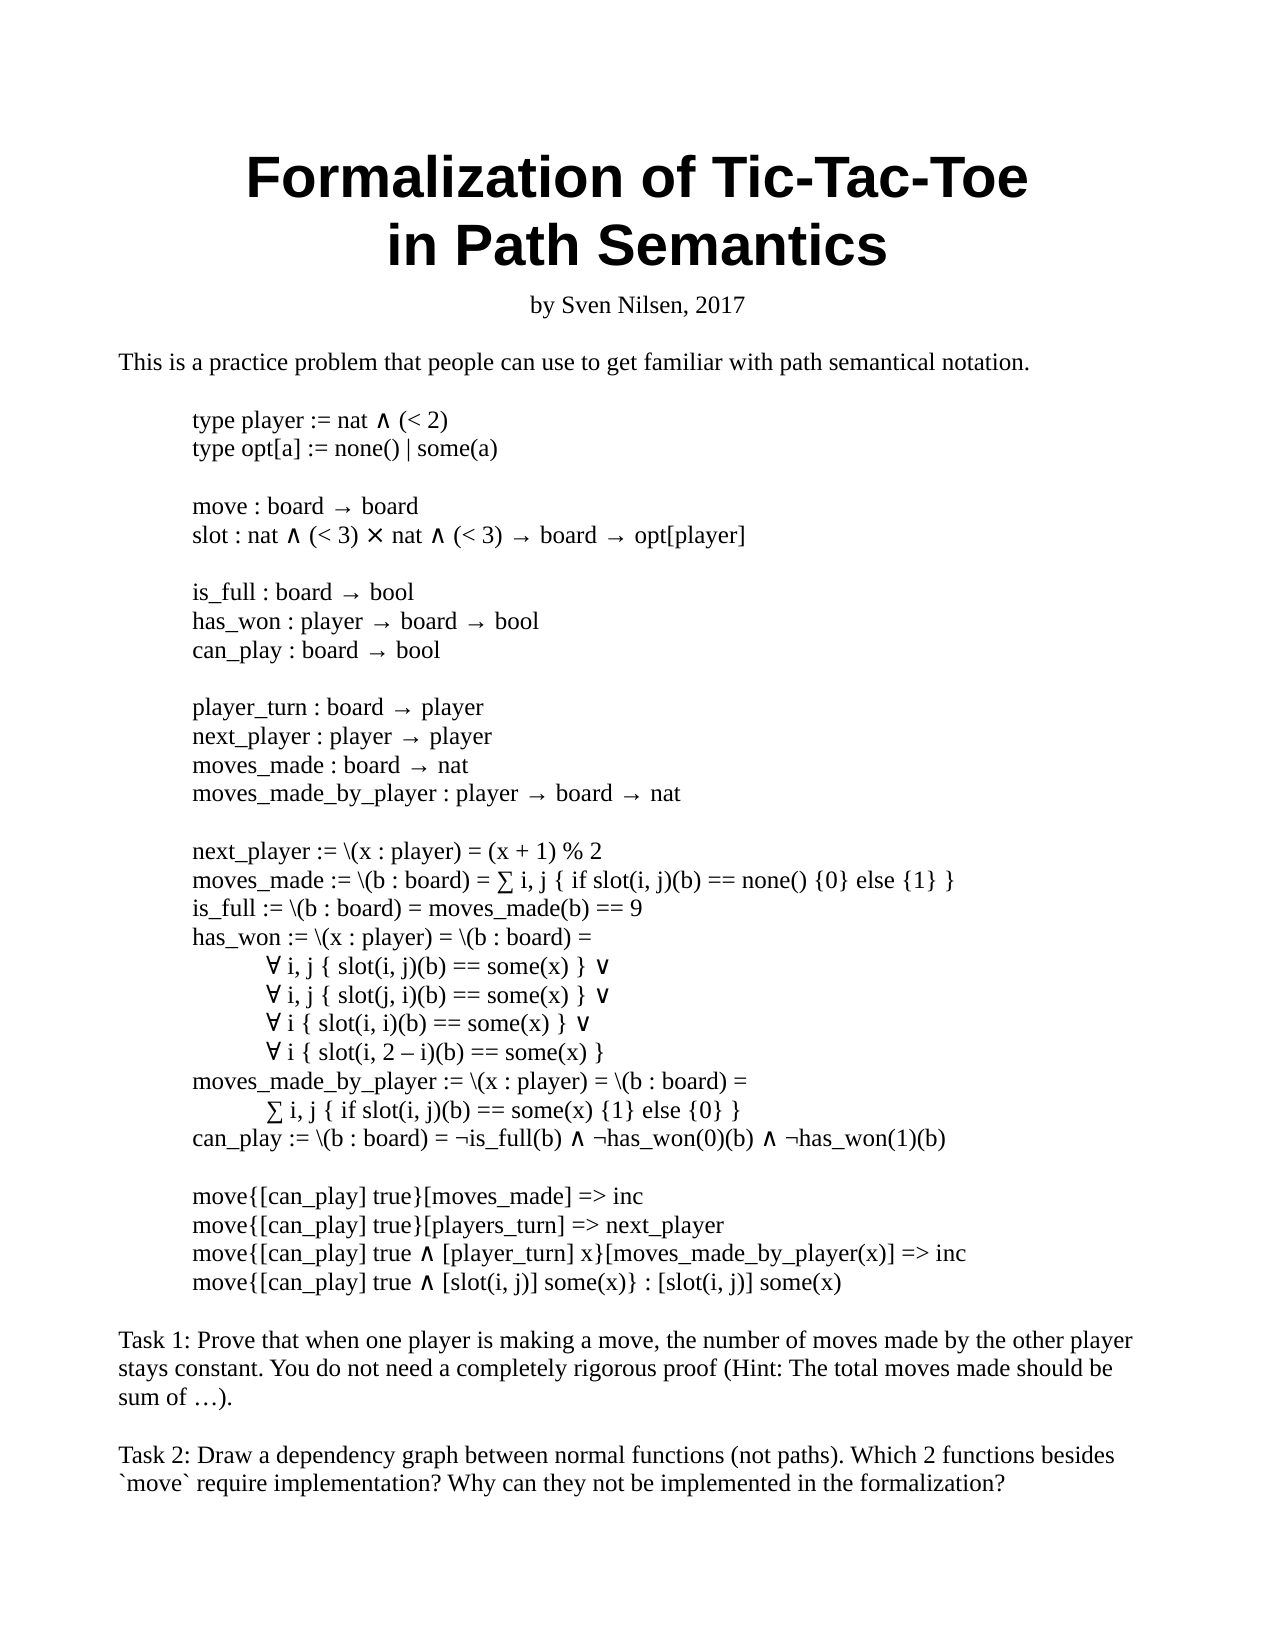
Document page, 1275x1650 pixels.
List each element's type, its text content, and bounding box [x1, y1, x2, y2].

text type player := nat ∧ (< 2) [118, 405, 1157, 433]
text is_full : board → bool [118, 577, 1157, 606]
text moves_made_by_player := \(x : player) = \(b : board) = [118, 1066, 1157, 1095]
text player_turn : board → player [118, 692, 1157, 721]
text next_player := \(x : player) = (x + 1) % 2 [118, 836, 1157, 865]
text can_play := \(b : board) = ¬is_full(b) ∧ ¬has_won(0)(b) ∧ ¬has_won(1)(b) [118, 1123, 1157, 1152]
text move{[can_play] true ∧ [slot(i, j)] some(x)} : [slot(i, j)] some(x) [118, 1267, 1157, 1296]
text by Sven Nilsen, 2017 [118, 290, 1157, 318]
text Task 2: Draw a dependency graph between normal functions (not paths). Which 2 functions besides `move` require implementation? Why can they not be implemented in the formalization? [118, 1440, 1157, 1497]
text slot : nat ∧ (< 3) ⨯ nat ∧ (< 3) → board → opt[player] [118, 520, 1157, 548]
text next_player : player → player [118, 721, 1157, 750]
text moves_made : board → nat [118, 750, 1157, 778]
text move{[can_play] true}[moves_made] => inc [118, 1181, 1157, 1210]
title Formalization of Tic-Tac-Toe in Path Semantics [118, 143, 1157, 277]
text can_play : board → bool [118, 635, 1157, 663]
text type opt[a] := none() | some(a) [118, 433, 1157, 462]
text ∑ i, j { if slot(i, j)(b) == some(x) {1} else {0} } [118, 1095, 1157, 1123]
text move{[can_play] true}[players_turn] => next_player [118, 1210, 1157, 1238]
text has_won := \(x : player) = \(b : board) = [118, 922, 1157, 951]
text moves_made_by_player : player → board → nat [118, 778, 1157, 807]
text ∀ i { slot(i, i)(b) == some(x) } ∨ [118, 1008, 1157, 1037]
text move : board → board [118, 491, 1157, 520]
text is_full := \(b : board) = moves_made(b) == 9 [118, 893, 1157, 922]
text This is a practice problem that people can use to get familiar with path semantical notation. [118, 347, 1157, 376]
text ∀ i { slot(i, 2 – i)(b) == some(x) } [118, 1037, 1157, 1066]
text has_won : player → board → bool [118, 606, 1157, 635]
text move{[can_play] true ∧ [player_turn] x}[moves_made_by_player(x)] => inc [118, 1238, 1157, 1267]
text ∀ i, j { slot(i, j)(b) == some(x) } ∨ [118, 951, 1157, 980]
text ∀ i, j { slot(j, i)(b) == some(x) } ∨ [118, 980, 1157, 1008]
text Task 1: Prove that when one player is making a move, the number of moves made by the other player stays constant. You do not need a completely rigorous proof (Hint: The total moves made should be sum of …). [118, 1325, 1157, 1411]
text moves_made := \(b : board) = ∑ i, j { if slot(i, j)(b) == none() {0} else {1} } [118, 865, 1157, 893]
